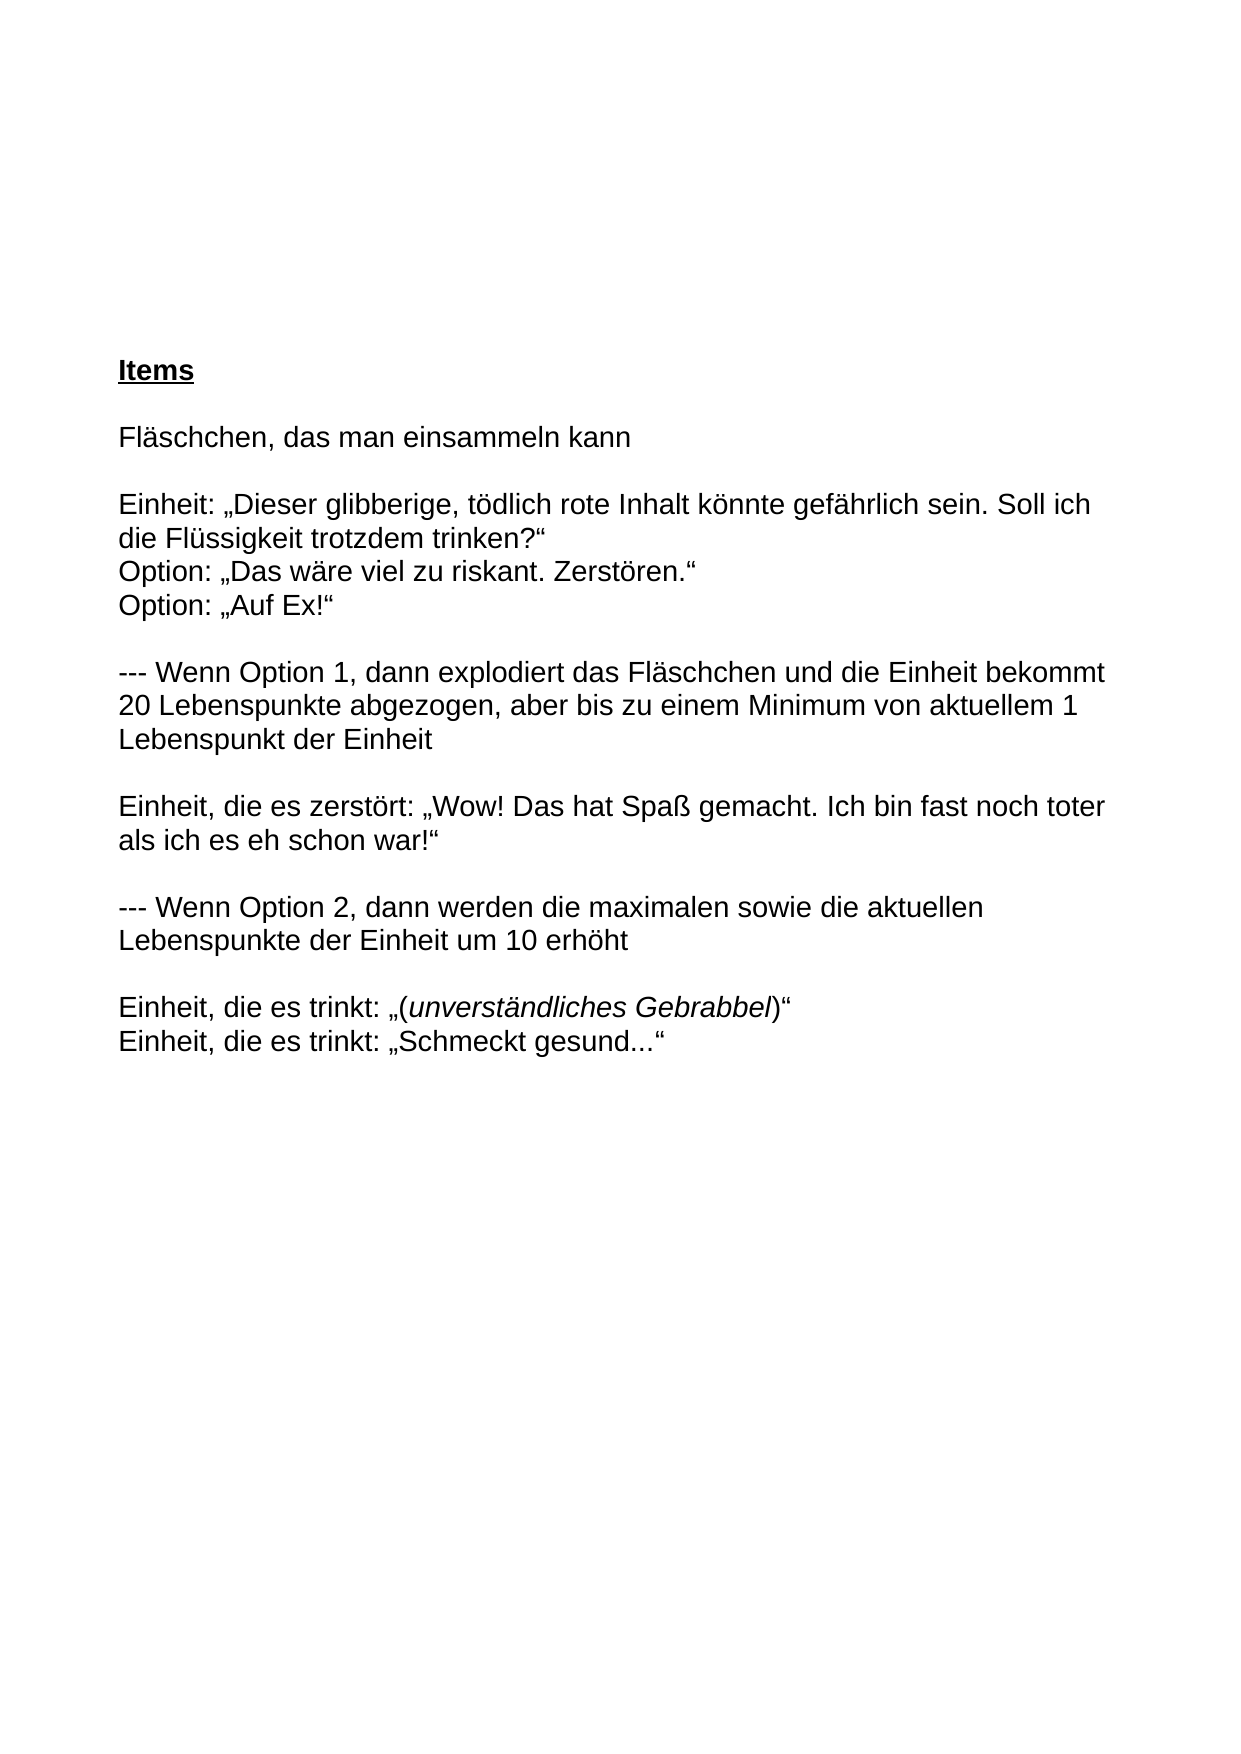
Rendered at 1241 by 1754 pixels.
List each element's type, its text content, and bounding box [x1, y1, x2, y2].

text Einheit, die es trinkt: „Schmeckt gesund...“ [118, 1024, 1122, 1057]
text Einheit: „Dieser glibberige, tödlich rote Inhalt könnte gefährlich sein. Soll ich die Flüssigkeit trotzdem trinken?“ [118, 487, 1122, 554]
text Items [118, 353, 1122, 386]
text Option: „Auf Ex!“ [118, 588, 1122, 621]
text Fläschchen, das man einsammeln kann [118, 420, 1122, 453]
text Option: „Das wäre viel zu riskant. Zerstören.“ [118, 554, 1122, 588]
text Einheit, die es zerstört: „Wow! Das hat Spaß gemacht. Ich bin fast noch toter als ich es eh schon war!“ [118, 789, 1122, 856]
text Einheit, die es trinkt: „(unverständliches Gebrabbel)“ [118, 990, 1122, 1024]
text --- Wenn Option 1, dann explodiert das Fläschchen und die Einheit bekommt 20 Lebenspunkte abgezogen, aber bis zu einem Minimum von aktuellem 1 Lebenspunkt der Einheit [118, 655, 1122, 755]
text --- Wenn Option 2, dann werden die maximalen sowie die aktuellen Lebenspunkte der Einheit um 10 erhöht [118, 889, 1122, 957]
